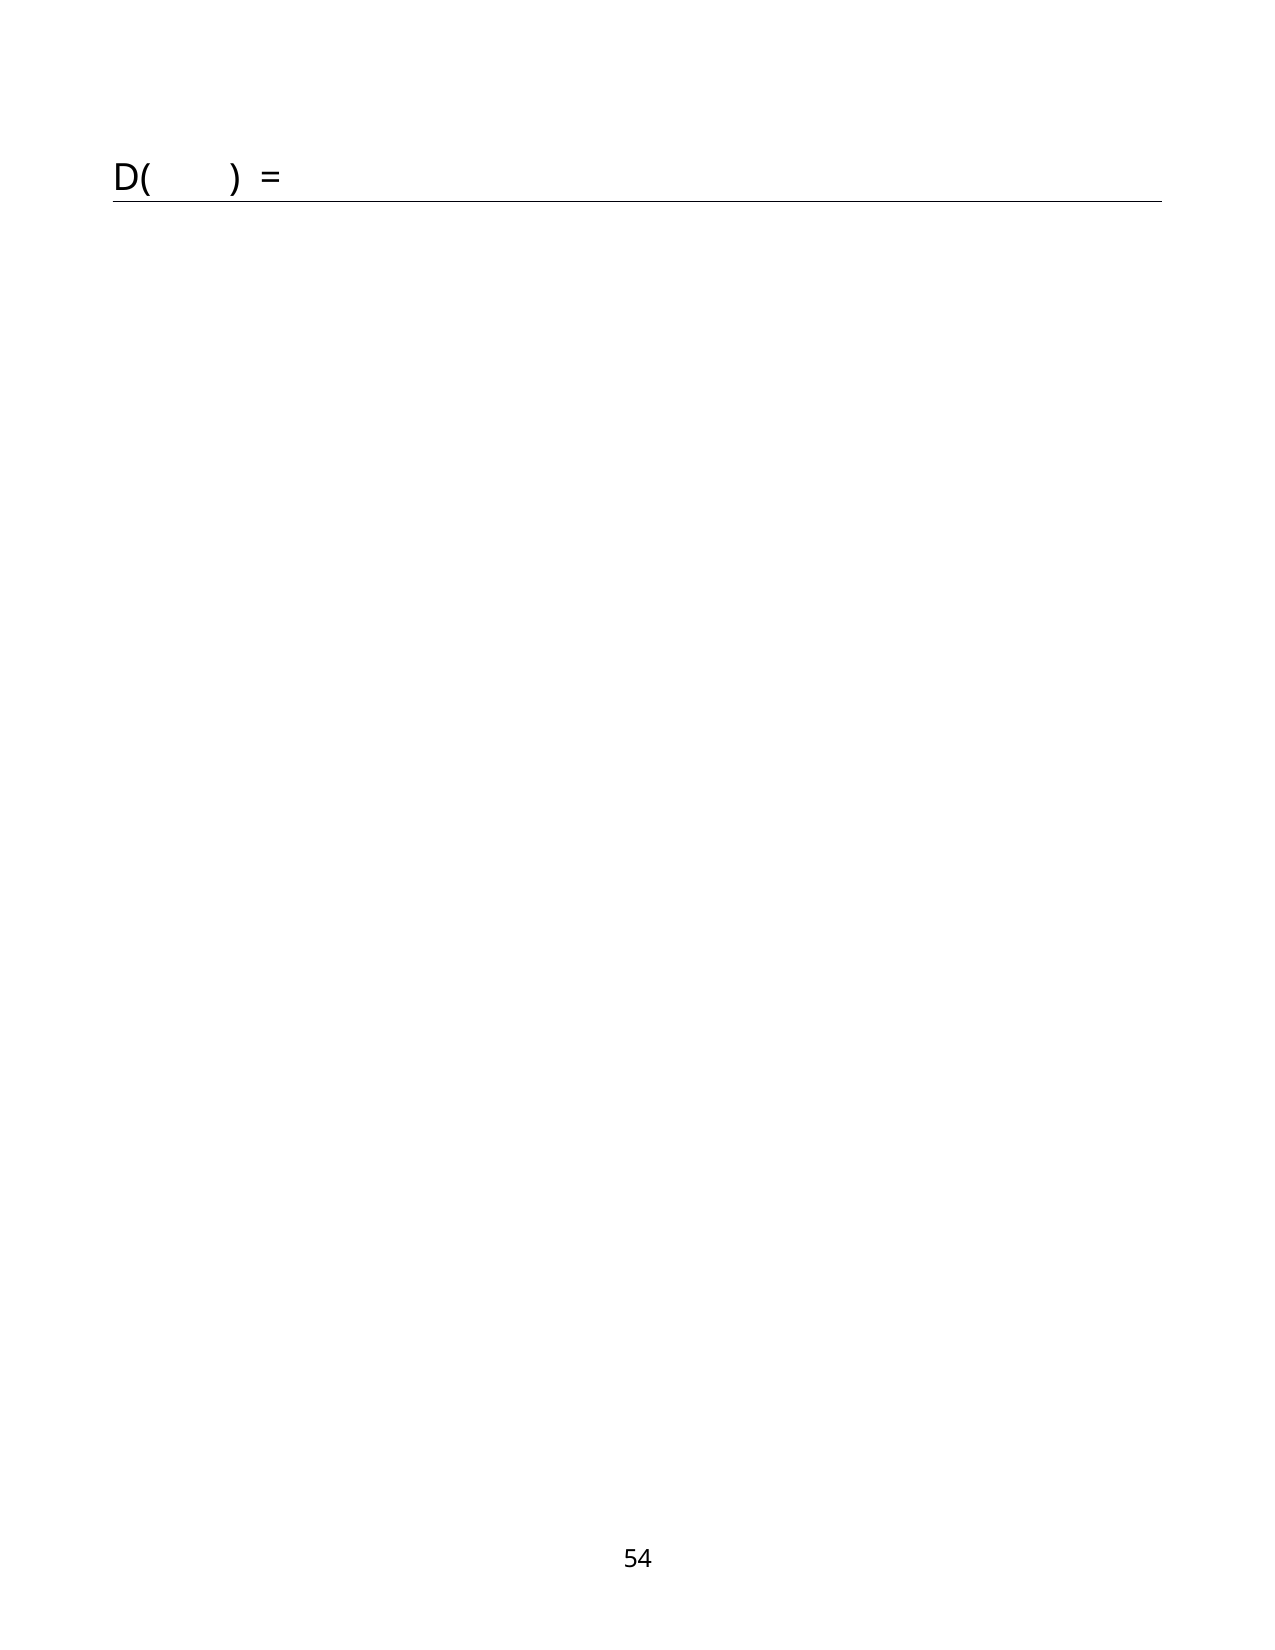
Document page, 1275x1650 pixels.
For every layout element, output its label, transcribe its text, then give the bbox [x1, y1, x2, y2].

text D( ) = [112, 150, 1162, 201]
